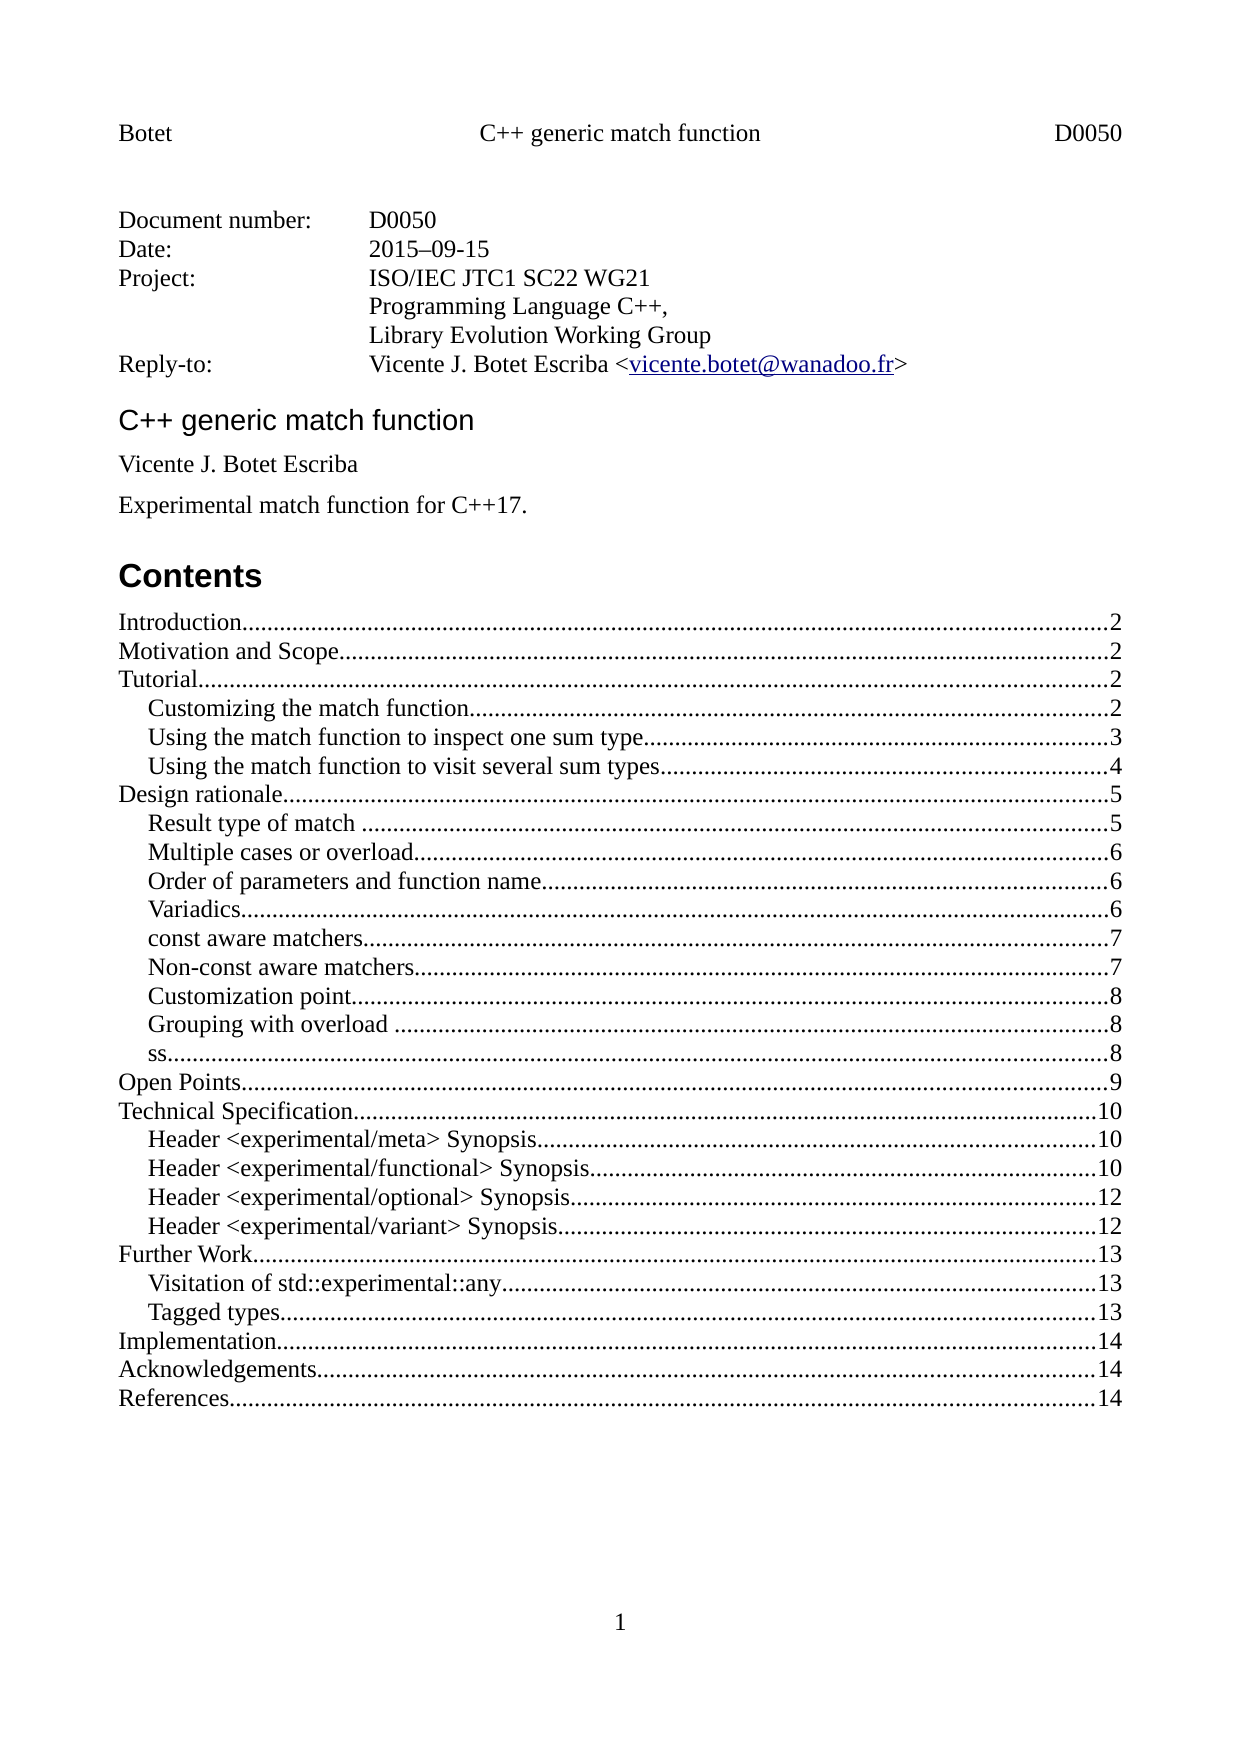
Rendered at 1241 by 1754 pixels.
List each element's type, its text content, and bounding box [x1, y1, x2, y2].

text Further Work 13 [118, 1239, 1122, 1268]
text Customizing the match function 2 [148, 693, 1122, 722]
text Variadics 6 [148, 894, 1122, 923]
text Implementation 14 [118, 1326, 1122, 1354]
text Header <experimental/meta> Synopsis 10 [148, 1124, 1122, 1153]
text Header <experimental/variant> Synopsis 12 [148, 1211, 1122, 1239]
text Tagged types 13 [148, 1297, 1122, 1326]
text Open Points 9 [118, 1067, 1122, 1096]
text Multiple cases or overload 6 [148, 837, 1122, 866]
table_cell Reply-to: [118, 349, 368, 378]
text Design rationale 5 [118, 779, 1122, 808]
table_cell Vicente J. Botet Escriba <vicente.botet@wanadoo.fr> [369, 349, 1002, 378]
text Using the match function to visit several sum types 4 [148, 751, 1122, 779]
text Motivation and Scope 2 [118, 636, 1122, 664]
text Introduction 2 [118, 607, 1122, 636]
text Technical Specification 10 [118, 1096, 1122, 1124]
table_cell Project: [118, 263, 368, 349]
text Vicente J. Botet Escriba [118, 449, 1122, 477]
text Header <experimental/optional> Synopsis 12 [148, 1182, 1122, 1211]
table_cell Date: [118, 234, 368, 263]
table_cell ISO/IEC JTC1 SC22 WG21 Programming Language C++, Library Evolution Working Group [369, 263, 1002, 349]
table_header D0050 [369, 205, 1002, 234]
text Grouping with overload 8 [148, 1009, 1122, 1038]
text Using the match function to inspect one sum type 3 [148, 722, 1122, 751]
text Order of parameters and function name 6 [148, 866, 1122, 894]
text Header <experimental/functional> Synopsis 10 [148, 1153, 1122, 1182]
text Result type of match 5 [148, 808, 1122, 837]
text ss 8 [148, 1038, 1122, 1067]
table_header Document number: [118, 205, 368, 234]
subtitle C++ generic match function [118, 403, 1122, 436]
subtitle Contents [118, 556, 1122, 594]
text Visitation of std::experimental::any 13 [148, 1268, 1122, 1297]
table_cell 2015–09-15 [369, 234, 1002, 263]
text const aware matchers 7 [148, 923, 1122, 952]
text Acknowledgements 14 [118, 1354, 1122, 1383]
text Non-const aware matchers 7 [148, 952, 1122, 981]
text Experimental match function for C++17. [118, 490, 1122, 519]
text References 14 [118, 1383, 1122, 1412]
text Customization point 8 [148, 981, 1122, 1009]
text Tutorial 2 [118, 664, 1122, 693]
